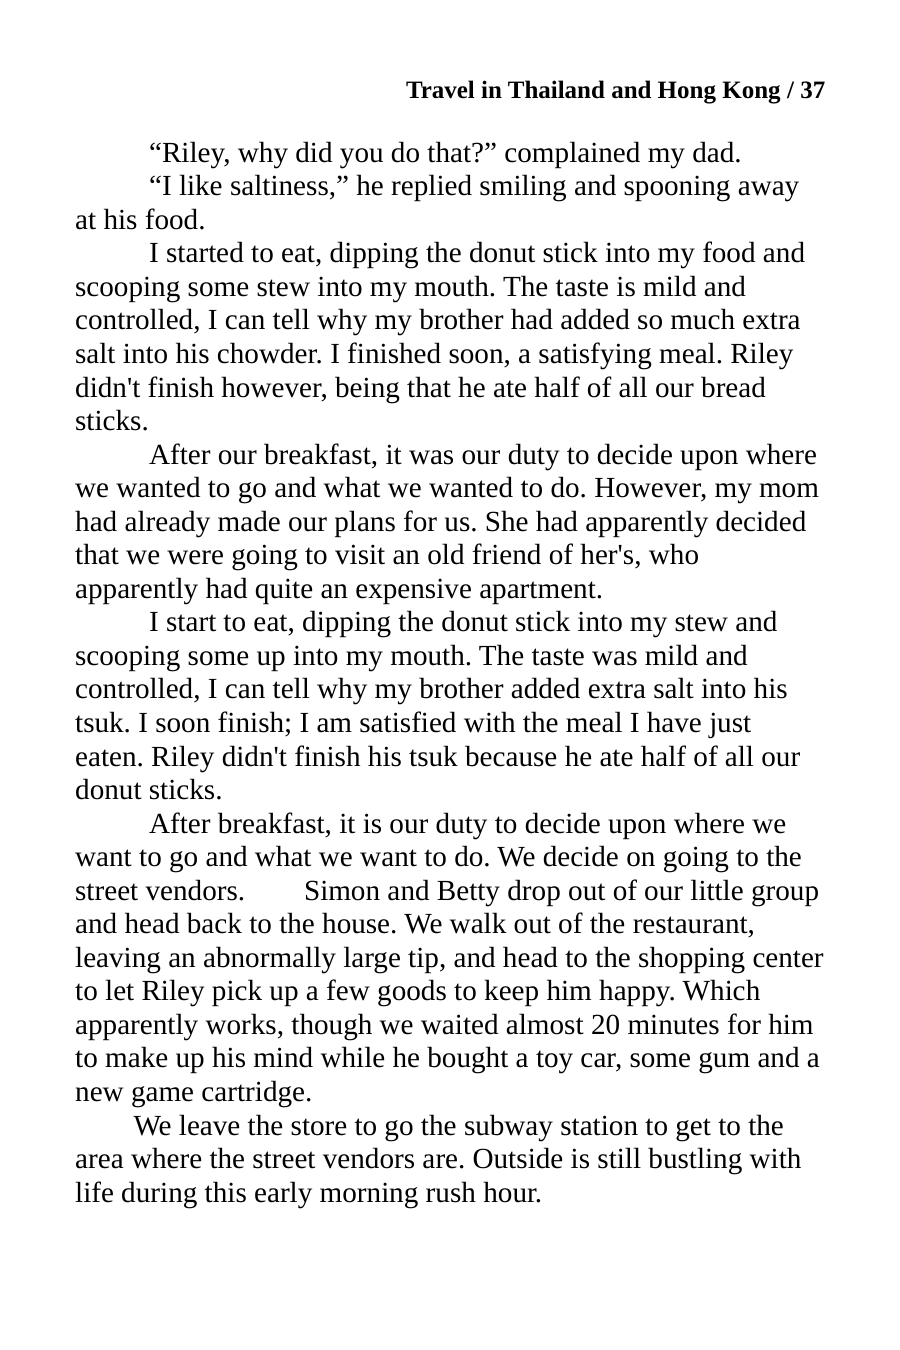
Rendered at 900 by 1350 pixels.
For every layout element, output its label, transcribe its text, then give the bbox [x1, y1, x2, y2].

text We leave the store to go the subway station to get to the area where the street vendors are. Outside is still bustling with life during this early morning rush hour. [75, 1108, 825, 1208]
text “I like saltiness,” he replied smiling and spooning away at his food. [75, 168, 825, 236]
text “Riley, why did you do that?” complained my dad. [75, 135, 825, 168]
text After breakfast, it is our duty to decide upon where we want to go and what we want to do. We decide on going to the street vendors. Simon and Betty drop out of our little group and head back to the house. We walk out of the restaurant, leaving an abnormally large tip, and head to the shopping center to let Riley pick up a few goods to keep him happy. Which apparently works, though we waited almost 20 minutes for him to make up his mind while he bought a toy car, some gum and a new game cartridge. [75, 806, 825, 1108]
text After our breakfast, it was our duty to decide upon where we wanted to go and what we wanted to do. However, my mom had already made our plans for us. She had apparently decided that we were going to visit an old friend of her's, who apparently had quite an expensive apartment. [75, 437, 825, 604]
text I start to eat, dipping the donut stick into my stew and scooping some up into my mouth. The taste was mild and controlled, I can tell why my brother added extra salt into his tsuk. I soon finish; I am satisfied with the meal I have just eaten. Riley didn't finish his tsuk because he ate half of all our donut sticks. [75, 604, 825, 806]
text I started to eat, dipping the donut stick into my food and scooping some stew into my mouth. The taste is mild and controlled, I can tell why my brother had added so much extra salt into his chowder. I finished soon, a satisfying meal. Riley didn't finish however, being that he ate half of all our bread sticks. [75, 236, 825, 437]
